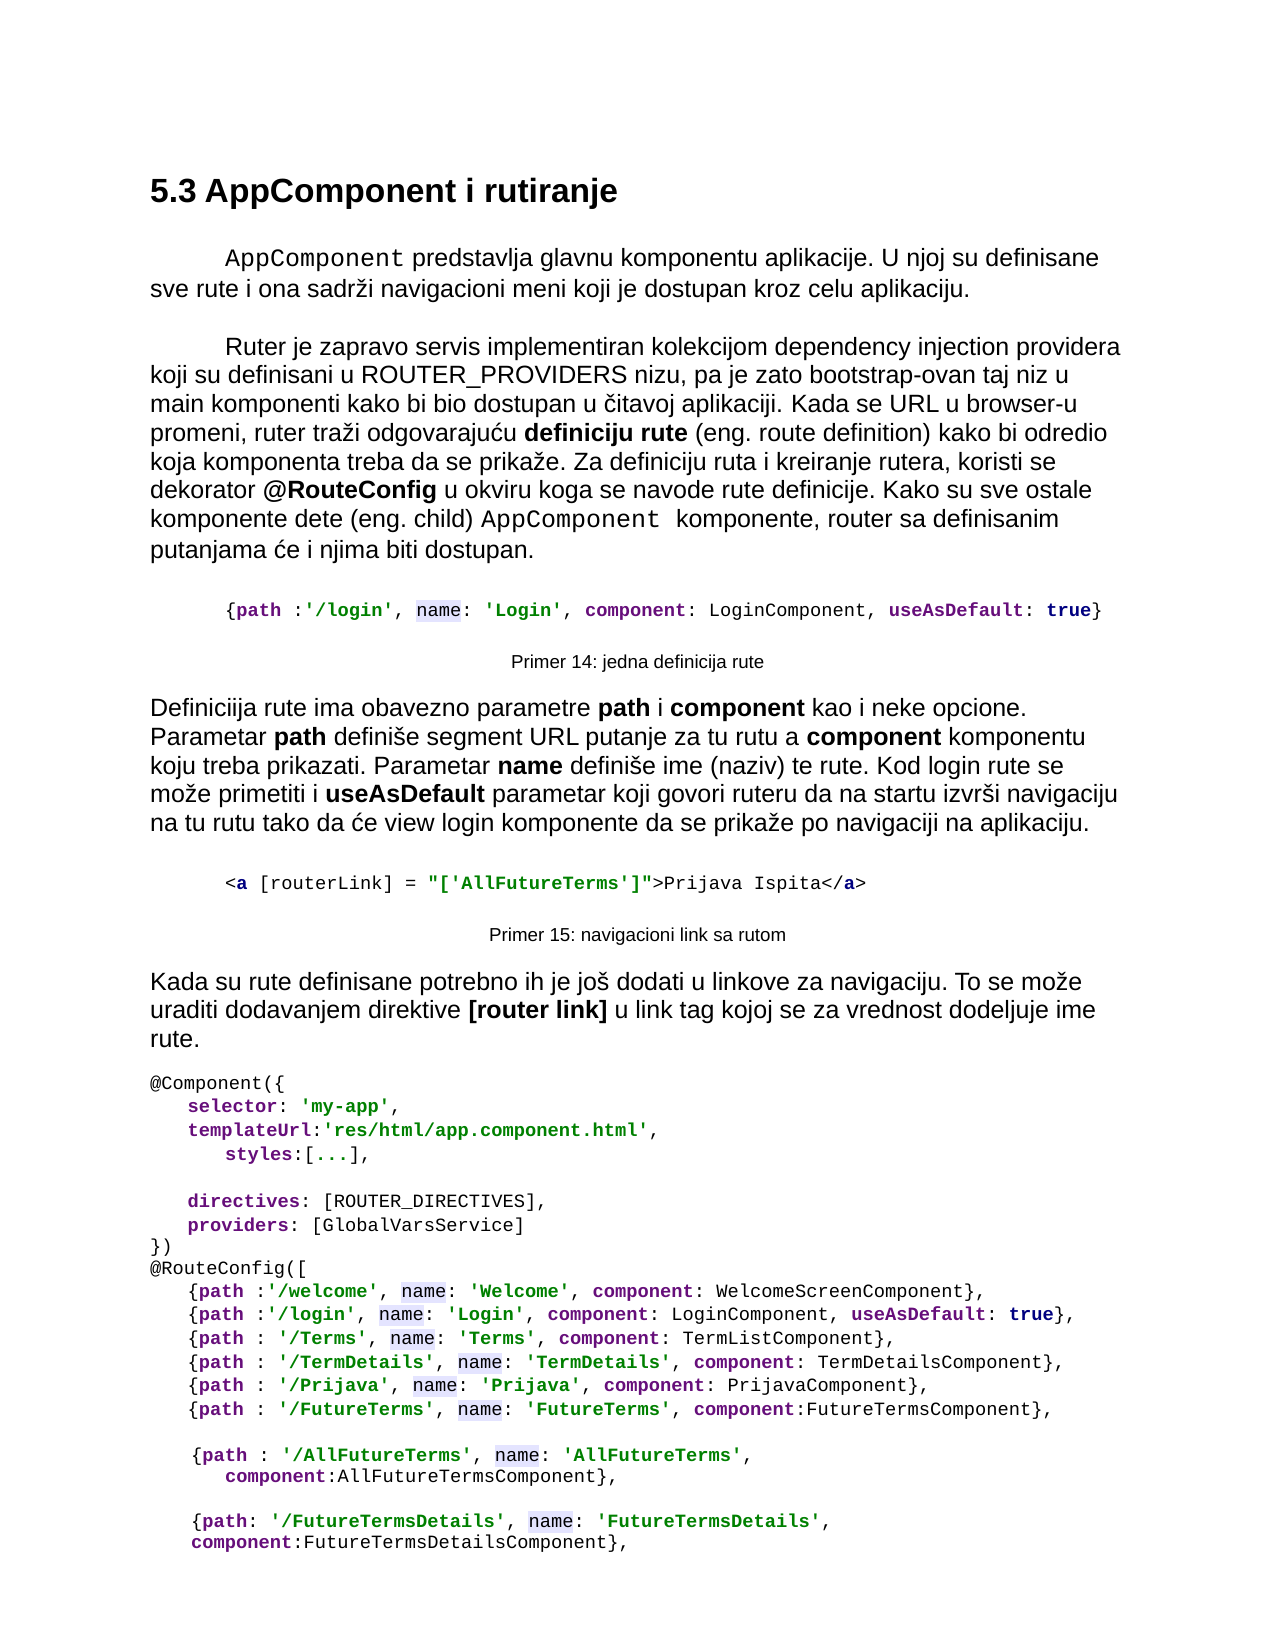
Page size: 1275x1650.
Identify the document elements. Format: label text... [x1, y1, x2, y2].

text Kada su rute definisane potrebno ih je još dodati u linkove za navigaciju. To se može uraditi dodavanjem direktive [router link] u link tag kojoj se za vrednost dodeljuje ime rute. [150, 967, 1125, 1053]
text {path: '/FutureTermsDetails', name: 'FutureTermsDetails', component:FutureTermsDetailsComponent}, [150, 1511, 1125, 1554]
text {path : '/FutureTerms', name: 'FutureTerms', component:FutureTermsComponent}, [150, 1398, 1125, 1422]
text {path : '/AllFutureTerms', name: 'AllFutureTerms', component:AllFutureTermsComponent}, [150, 1445, 1125, 1488]
text @Component({ [150, 1074, 1125, 1095]
text }) [150, 1237, 1125, 1258]
text templateUrl:'res/html/app.component.html', [150, 1119, 1125, 1143]
text {path : '/Prijava', name: 'Prijava', component: PrijavaComponent}, [150, 1374, 1125, 1398]
text Definiciija rute ima obavezno parametre path i component kao i neke opcione. Parametar path definiše segment URL putanje za tu rutu a component komponentu koju treba prikazati. Parametar name definiše ime (naziv) te rute. Kod login rute se može primetiti i useAsDefault parametar koji govori ruteru da na startu izvrši navigaciju na tu rutu tako da će view login komponente da se prikaže po navigaciji na aplikaciju. [150, 693, 1125, 837]
text {path : '/Terms', name: 'Terms', component: TermListComponent}, [150, 1327, 1125, 1351]
text AppComponent predstavlja glavnu komponentu aplikacije. U njoj su definisane sve rute i ona sadrži navigacioni meni koji je dostupan kroz celu aplikaciju. [150, 243, 1125, 303]
text {path :'/welcome', name: 'Welcome', component: WelcomeScreenComponent}, [150, 1280, 1125, 1303]
text Ruter je zapravo servis implementiran kolekcijom dependency injection providera koji su definisani u ROUTER_PROVIDERS nizu, pa je zato bootstrap-ovan taj niz u main komponenti kako bi bio dostupan u čitavoj aplikaciji. Kada se URL u browser-u promeni, ruter traži odgovarajuću definiciju rute (eng. route definition) kako bi odredio koja komponenta treba da se prikaže. Za definiciju ruta i kreiranje rutera, koristi se dekorator @RouteConfig u okviru koga se navode rute definicije. Kako su sve ostale komponente dete (eng. child) AppComponent komponente, router sa definisanim putanjama će i njima biti dostupan. [150, 332, 1125, 564]
text {path :'/login', name: 'Login', component: LoginComponent, useAsDefault: true}, [150, 1303, 1125, 1327]
subtitle 5.3 AppComponent i rutiranje [150, 171, 1125, 209]
text providers: [GlobalVarsService] [150, 1214, 1125, 1237]
text {path : '/TermDetails', name: 'TermDetails', component: TermDetailsComponent}, [150, 1351, 1125, 1374]
text <a [routerLink] = "['AllFutureTerms']">Prijava Ispita</a> [150, 866, 1125, 895]
text Primer 15: navigacioni link sa rutom [150, 923, 1125, 945]
text @RouteConfig([ [150, 1258, 1125, 1280]
text selector: 'my-app', [150, 1095, 1125, 1119]
text styles:[...], [150, 1143, 1125, 1166]
text {path :'/login', name: 'Login', component: LoginComponent, useAsDefault: true} [150, 593, 1125, 622]
text directives: [ROUTER_DIRECTIVES], [150, 1190, 1125, 1214]
text Primer 14: jedna definicija rute [150, 650, 1125, 672]
